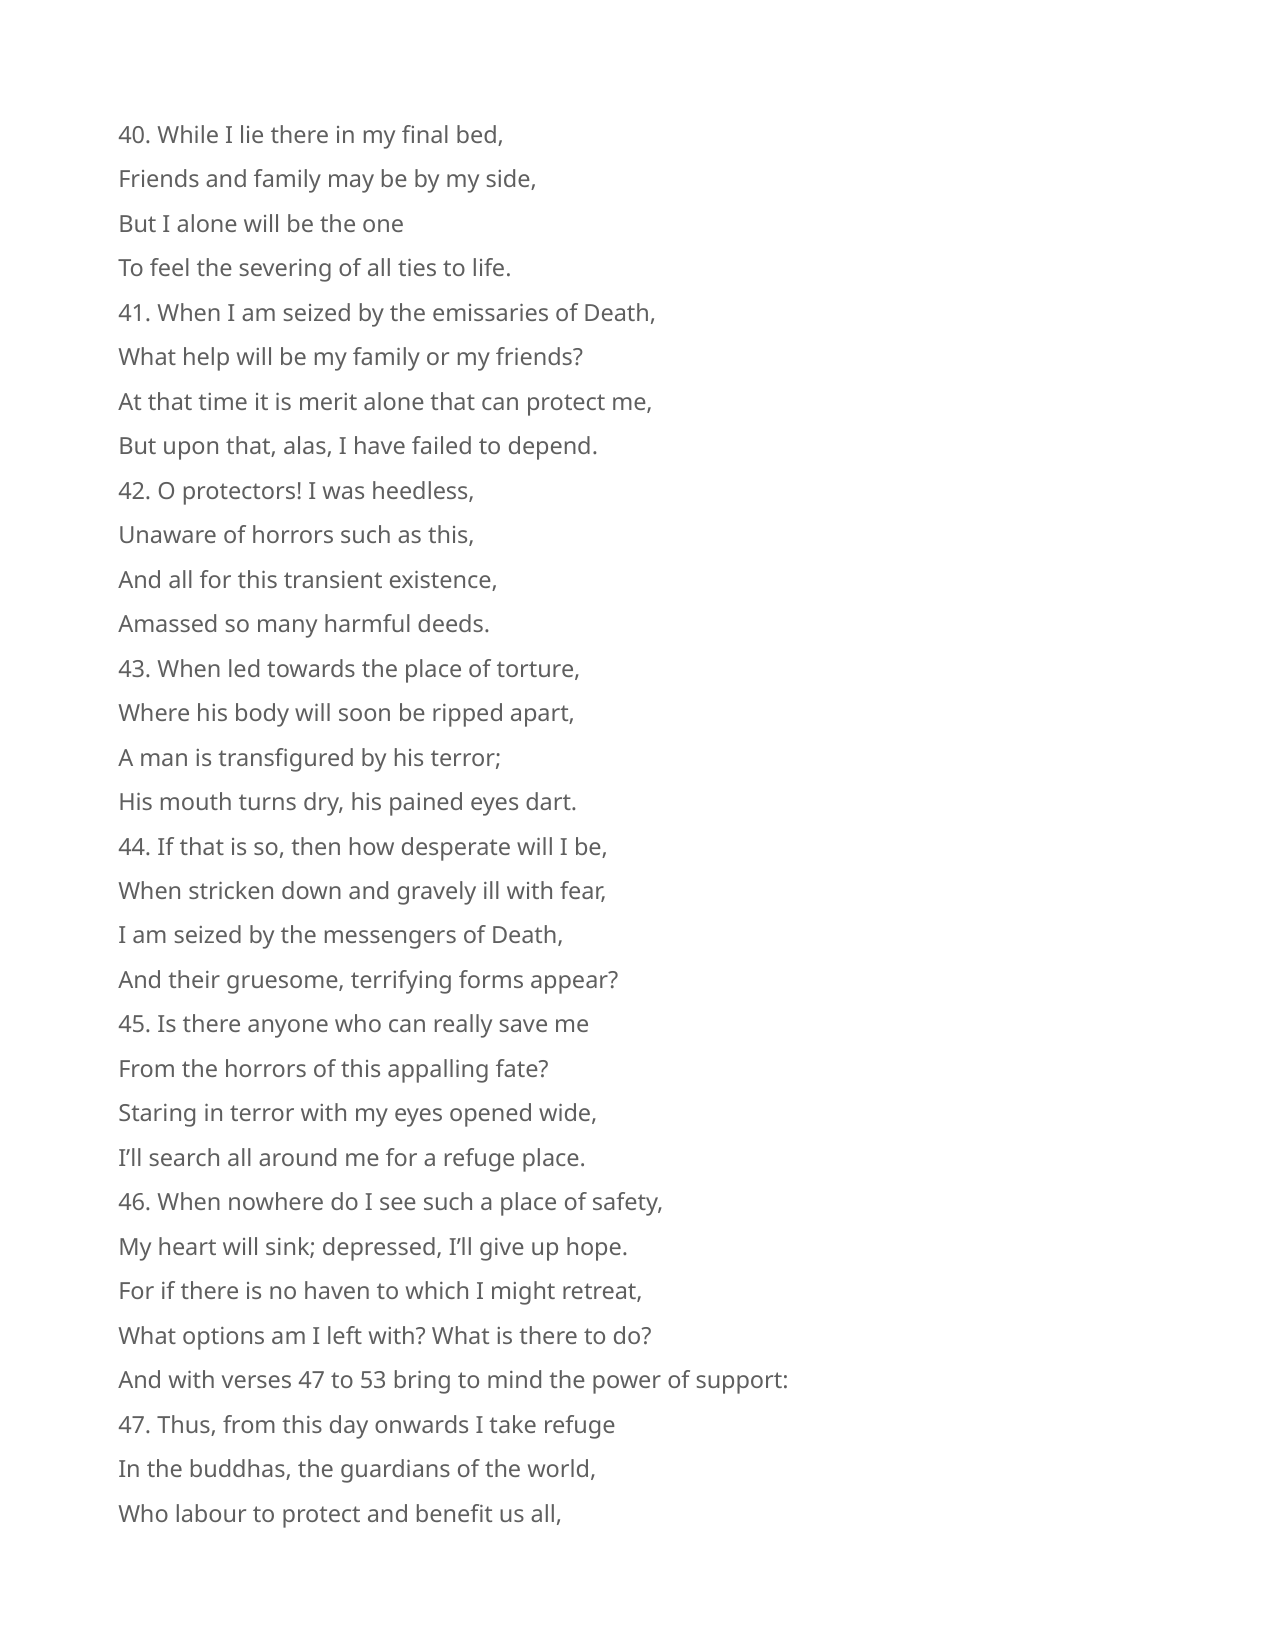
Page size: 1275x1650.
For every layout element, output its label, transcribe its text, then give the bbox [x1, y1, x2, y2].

text Staring in terror with my eyes opened wide, [118, 1097, 1157, 1129]
text And with verses 47 to 53 bring to mind the power of support: [118, 1363, 1157, 1396]
text 45. Is there anyone who can really save me [118, 1008, 1157, 1040]
text For if there is no haven to which I might retreat, [118, 1274, 1157, 1307]
text A man is transfigured by his terror; [118, 741, 1157, 773]
text I’ll search all around me for a refuge place. [118, 1141, 1157, 1173]
text Amassed so many harmful deeds. [118, 607, 1157, 639]
text 47. Thus, from this day onwards I take refuge [118, 1408, 1157, 1440]
text But upon that, alas, I have failed to depend. [118, 429, 1157, 461]
text 46. When nowhere do I see such a place of safety, [118, 1186, 1157, 1218]
text 43. When led towards the place of torture, [118, 652, 1157, 684]
text My heart will sink; depressed, I’ll give up hope. [118, 1230, 1157, 1262]
text When stricken down and gravely ill with fear, [118, 874, 1157, 906]
text To feel the severing of all ties to life. [118, 252, 1157, 283]
text 40. While I lie there in my final bed, [118, 118, 1157, 150]
text 41. When I am seized by the emissaries of Death, [118, 296, 1157, 328]
text But I alone will be the one [118, 207, 1157, 239]
text Where his body will soon be ripped apart, [118, 696, 1157, 728]
text What options am I left with? What is there to do? [118, 1319, 1157, 1351]
text Friends and family may be by my side, [118, 163, 1157, 194]
text At that time it is merit alone that can protect me, [118, 385, 1157, 417]
text And their gruesome, terrifying forms appear? [118, 963, 1157, 995]
text 44. If that is so, then how desperate will I be, [118, 830, 1157, 862]
text From the horrors of this appalling fate? [118, 1052, 1157, 1084]
text And all for this transient existence, [118, 563, 1157, 595]
text In the buddhas, the guardians of the world, [118, 1452, 1157, 1484]
text Who labour to protect and benefit us all, [118, 1497, 1157, 1529]
text Unaware of horrors such as this, [118, 518, 1157, 550]
text His mouth turns dry, his pained eyes dart. [118, 785, 1157, 817]
text What help will be my family or my friends? [118, 341, 1157, 372]
text 42. O protectors! I was heedless, [118, 474, 1157, 506]
text I am seized by the messengers of Death, [118, 919, 1157, 951]
